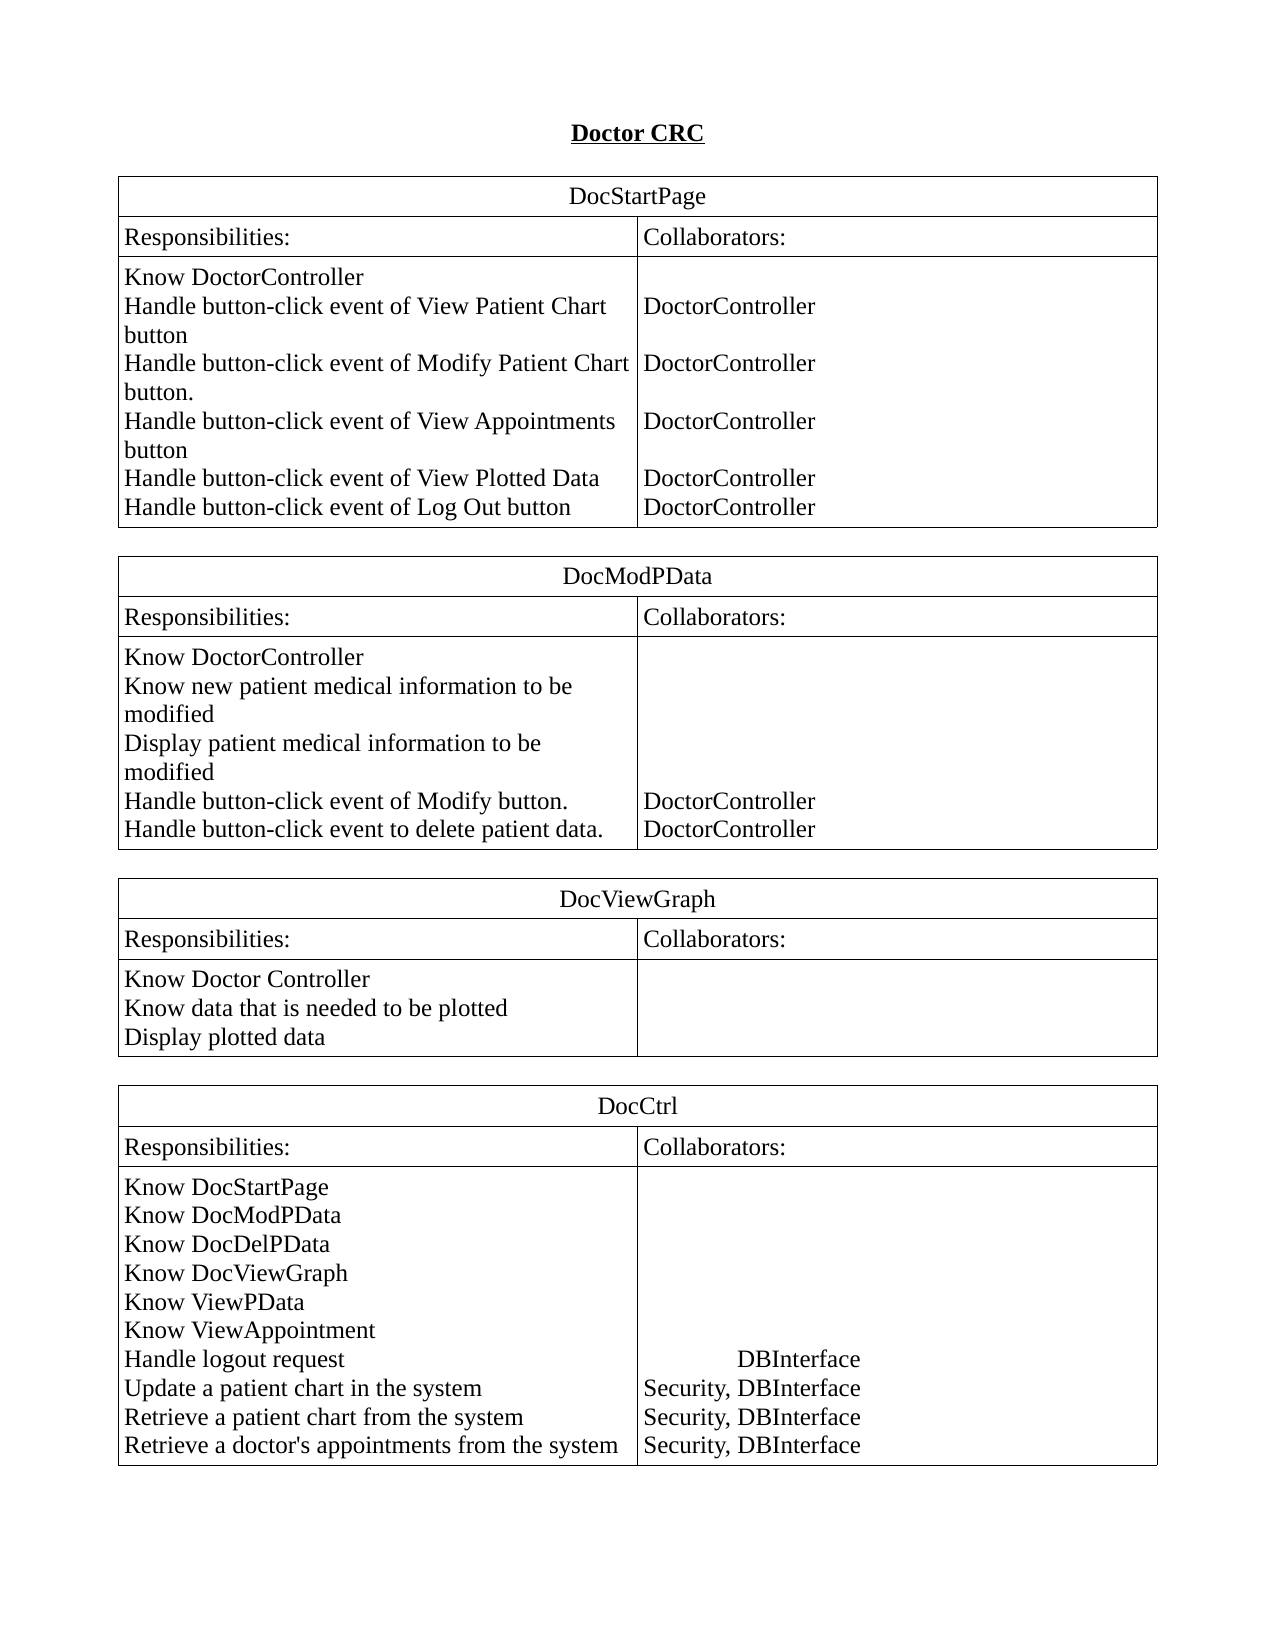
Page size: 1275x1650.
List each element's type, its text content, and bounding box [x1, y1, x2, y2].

table_header Responsibilities: [119, 597, 637, 636]
table_header Responsibilities: [119, 1127, 637, 1166]
table_header DocViewGraph [119, 879, 1157, 918]
table_header Responsibilities: [119, 919, 637, 959]
table_cell DBInterface Security, DBInterface Security, DBInterface Security, DBInterface [638, 1167, 1157, 1465]
table_cell DoctorController DoctorController DoctorController DoctorController DoctorController [638, 257, 1157, 527]
table_header DocStartPage [119, 177, 1157, 216]
table_header Collaborators: [638, 919, 1157, 959]
table_header DocCtrl [119, 1086, 1157, 1126]
table_cell [638, 960, 1157, 1056]
table_cell Know Doctor Controller Know data that is needed to be plotted Display plotted data [119, 960, 637, 1056]
table_header Collaborators: [638, 217, 1157, 256]
table_header Collaborators: [638, 597, 1157, 636]
table_header Collaborators: [638, 1127, 1157, 1166]
table_cell Know DoctorController Know new patient medical information to be modified Display patient medical information to be modified Handle button-click event of Modify button. Handle button-click event to delete patient data. [119, 637, 637, 849]
table_header DocModPData [119, 557, 1157, 596]
table_header Responsibilities: [119, 217, 637, 256]
table_cell Know DocStartPage Know DocModPData Know DocDelPData Know DocViewGraph Know ViewPData Know ViewAppointment Handle logout request Update a patient chart in the system Retrieve a patient chart from the system Retrieve a doctor's appointments from the system [119, 1167, 637, 1465]
table_cell Know DoctorController Handle button-click event of View Patient Chart button Handle button-click event of Modify Patient Chart button. Handle button-click event of View Appointments button Handle button-click event of View Plotted Data Handle button-click event of Log Out button [119, 257, 637, 527]
table_cell DoctorController DoctorController [638, 637, 1157, 849]
text Doctor CRC [118, 118, 1157, 147]
